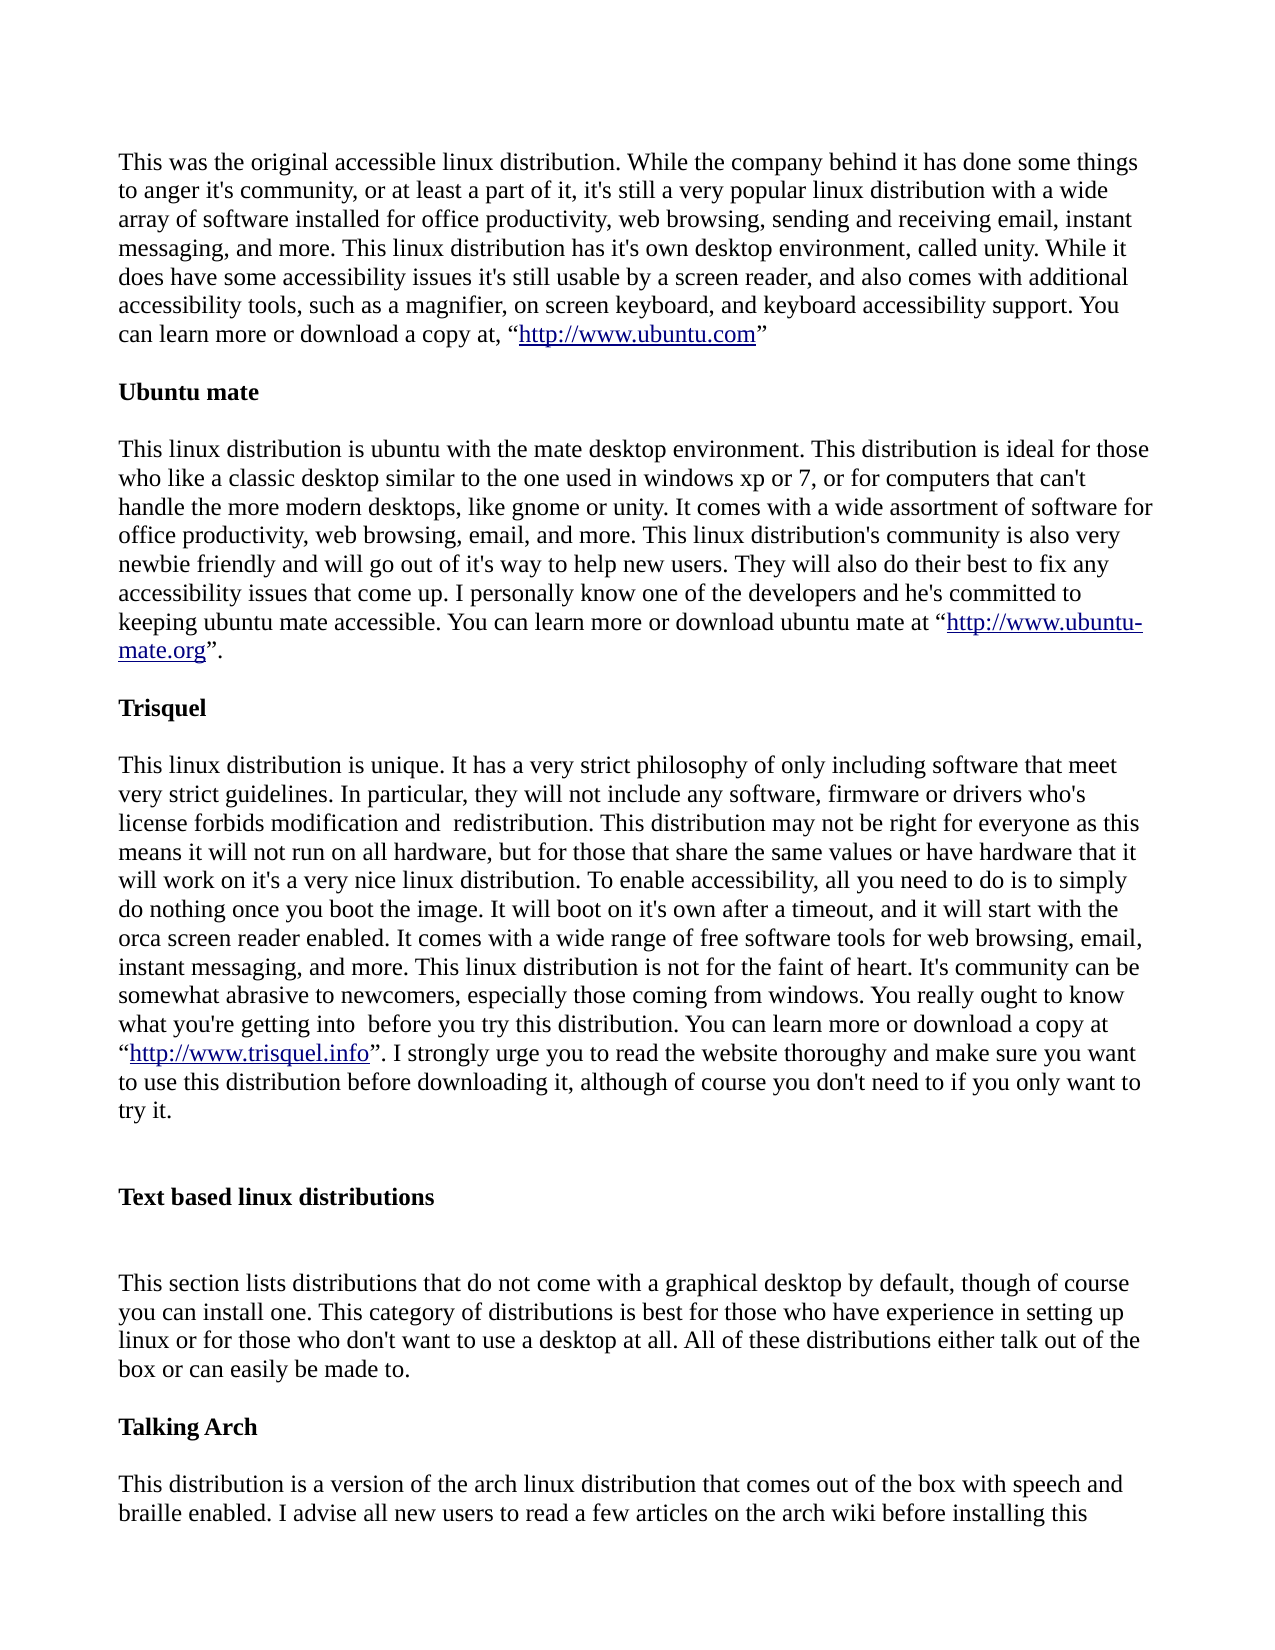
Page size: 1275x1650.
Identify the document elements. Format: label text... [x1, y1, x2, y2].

text Ubuntu mate [118, 377, 1157, 406]
text This was the original accessible linux distribution. While the company behind it has done some things to anger it's community, or at least a part of it, it's still a very popular linux distribution with a wide array of software installed for office productivity, web browsing, sending and receiving email, instant messaging, and more. This linux distribution has it's own desktop environment, called unity. While it does have some accessibility issues it's still usable by a screen reader, and also comes with additional accessibility tools, such as a magnifier, on screen keyboard, and keyboard accessibility support. You can learn more or download a copy at, “http://www.ubuntu.com” [118, 147, 1157, 348]
text Text based linux distributions [118, 1182, 1157, 1211]
text Trisquel [118, 693, 1157, 722]
text This linux distribution is ubuntu with the mate desktop environment. This distribution is ideal for those who like a classic desktop similar to the one used in windows xp or 7, or for computers that can't handle the more modern desktops, like gnome or unity. It comes with a wide assortment of software for office productivity, web browsing, email, and more. This linux distribution's community is also very newbie friendly and will go out of it's way to help new users. They will also do their best to fix any accessibility issues that come up. I personally know one of the developers and he's committed to keeping ubuntu mate accessible. You can learn more or download ubuntu mate at “http://www.ubuntu-mate.org”. [118, 434, 1157, 664]
text This linux distribution is unique. It has a very strict philosophy of only including software that meet very strict guidelines. In particular, they will not include any software, firmware or drivers who's license forbids modification and redistribution. This distribution may not be right for everyone as this means it will not run on all hardware, but for those that share the same values or have hardware that it will work on it's a very nice linux distribution. To enable accessibility, all you need to do is to simply do nothing once you boot the image. It will boot on it's own after a timeout, and it will start with the orca screen reader enabled. It comes with a wide range of free software tools for web browsing, email, instant messaging, and more. This linux distribution is not for the faint of heart. It's community can be somewhat abrasive to newcomers, especially those coming from windows. You really ought to know what you're getting into before you try this distribution. You can learn more or download a copy at “http://www.trisquel.info”. I strongly urge you to read the website thoroughy and make sure you want to use this distribution before downloading it, although of course you don't need to if you only want to try it. [118, 751, 1157, 1124]
text This distribution is a version of the arch linux distribution that comes out of the box with speech and braille enabled. I advise all new users to read a few articles on the arch wiki before installing this [118, 1469, 1157, 1527]
text Talking Arch [118, 1412, 1157, 1441]
text This section lists distributions that do not come with a graphical desktop by default, though of course you can install one. This category of distributions is best for those who have experience in setting up linux or for those who don't want to use a desktop at all. All of these distributions either talk out of the box or can easily be made to. [118, 1268, 1157, 1383]
